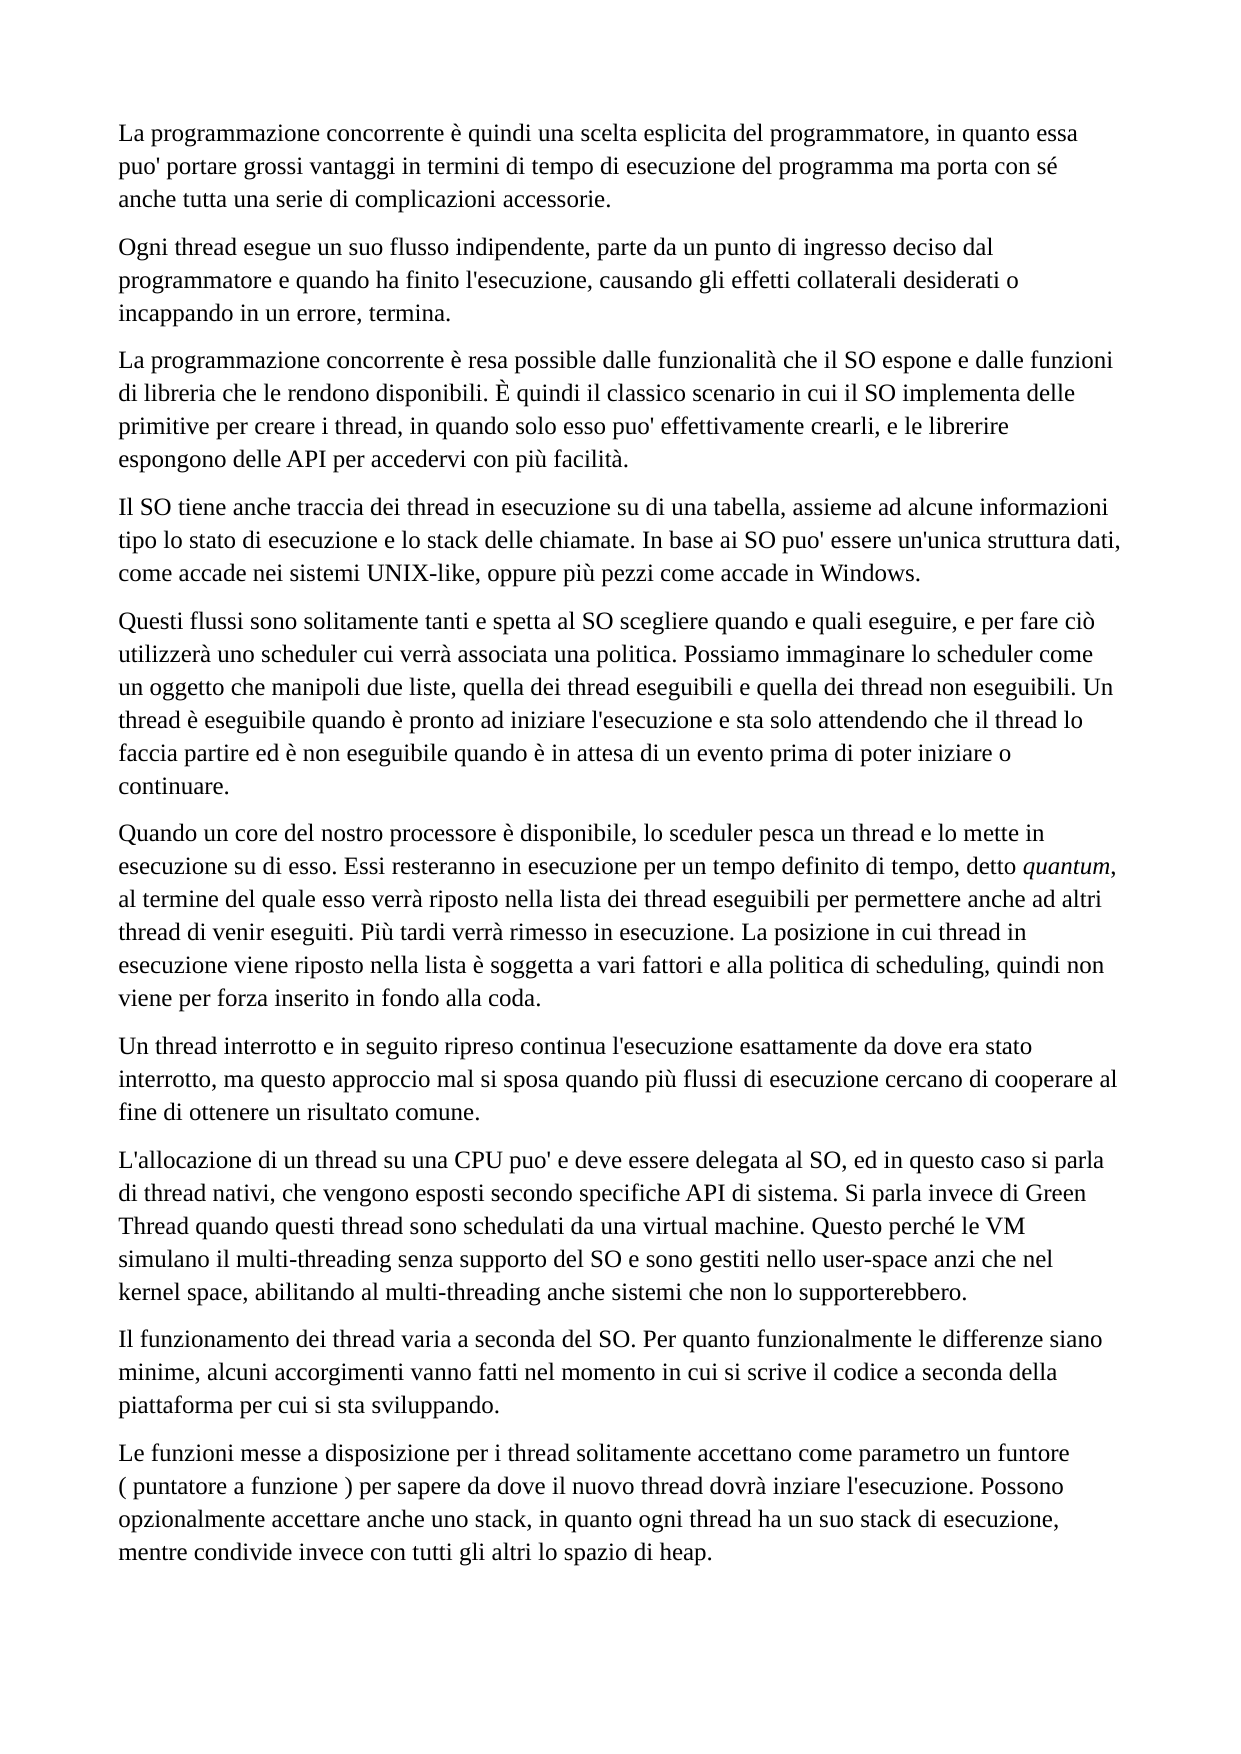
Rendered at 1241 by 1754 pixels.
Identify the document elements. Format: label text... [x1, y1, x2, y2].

text Il funzionamento dei thread varia a seconda del SO. Per quanto funzionalmente le differenze siano minime, alcuni accorgimenti vanno fatti nel momento in cui si scrive il codice a seconda della piattaforma per cui si sta sviluppando. [118, 1324, 1122, 1419]
text Quando un core del nostro processore è disponibile, lo sceduler pesca un thread e lo mette in esecuzione su di esso. Essi resteranno in esecuzione per un tempo definito di tempo, detto quantum, al termine del quale esso verrà riposto nella lista dei thread eseguibili per permettere anche ad altri thread di venir eseguiti. Più tardi verrà rimesso in esecuzione. La posizione in cui thread in esecuzione viene riposto nella lista è soggetta a vari fattori e alla politica di scheduling, quindi non viene per forza inserito in fondo alla coda. [118, 818, 1122, 1012]
text Un thread interrotto e in seguito ripreso continua l'esecuzione esattamente da dove era stato interrotto, ma questo approccio mal si sposa quando più flussi di esecuzione cercano di cooperare al fine di ottenere un risultato comune. [118, 1031, 1122, 1126]
text Ogni thread esegue un suo flusso indipendente, parte da un punto di ingresso deciso dal programmatore e quando ha finito l'esecuzione, causando gli effetti collaterali desiderati o incappando in un errore, termina. [118, 232, 1122, 327]
text Le funzioni messe a disposizione per i thread solitamente accettano come parametro un funtore ( puntatore a funzione ) per sapere da dove il nuovo thread dovrà inziare l'esecuzione. Possono opzionalmente accettare anche uno stack, in quanto ogni thread ha un suo stack di esecuzione, mentre condivide invece con tutti gli altri lo spazio di heap. [118, 1438, 1122, 1566]
text L'allocazione di un thread su una CPU puo' e deve essere delegata al SO, ed in questo caso si parla di thread nativi, che vengono esposti secondo specifiche API di sistema. Si parla invece di Green Thread quando questi thread sono schedulati da una virtual machine. Questo perché le VM simulano il multi-threading senza supporto del SO e sono gestiti nello user-space anzi che nel kernel space, abilitando al multi-threading anche sistemi che non lo supporterebbero. [118, 1145, 1122, 1306]
text Il SO tiene anche traccia dei thread in esecuzione su di una tabella, assieme ad alcune informazioni tipo lo stato di esecuzione e lo stack delle chiamate. In base ai SO puo' essere un'unica struttura dati, come accade nei sistemi UNIX-like, oppure più pezzi come accade in Windows. [118, 492, 1122, 587]
text La programmazione concorrente è quindi una scelta esplicita del programmatore, in quanto essa puo' portare grossi vantaggi in termini di tempo di esecuzione del programma ma porta con sé anche tutta una serie di complicazioni accessorie. [118, 118, 1122, 213]
text Questi flussi sono solitamente tanti e spetta al SO scegliere quando e quali eseguire, e per fare ciò utilizzerà uno scheduler cui verrà associata una politica. Possiamo immaginare lo scheduler come un oggetto che manipoli due liste, quella dei thread eseguibili e quella dei thread non eseguibili. Un thread è eseguibile quando è pronto ad iniziare l'esecuzione e sta solo attendendo che il thread lo faccia partire ed è non eseguibile quando è in attesa di un evento prima di poter iniziare o continuare. [118, 606, 1122, 799]
text La programmazione concorrente è resa possible dalle funzionalità che il SO espone e dalle funzioni di libreria che le rendono disponibili. È quindi il classico scenario in cui il SO implementa delle primitive per creare i thread, in quando solo esso puo' effettivamente crearli, e le librerire espongono delle API per accedervi con più facilità. [118, 345, 1122, 473]
